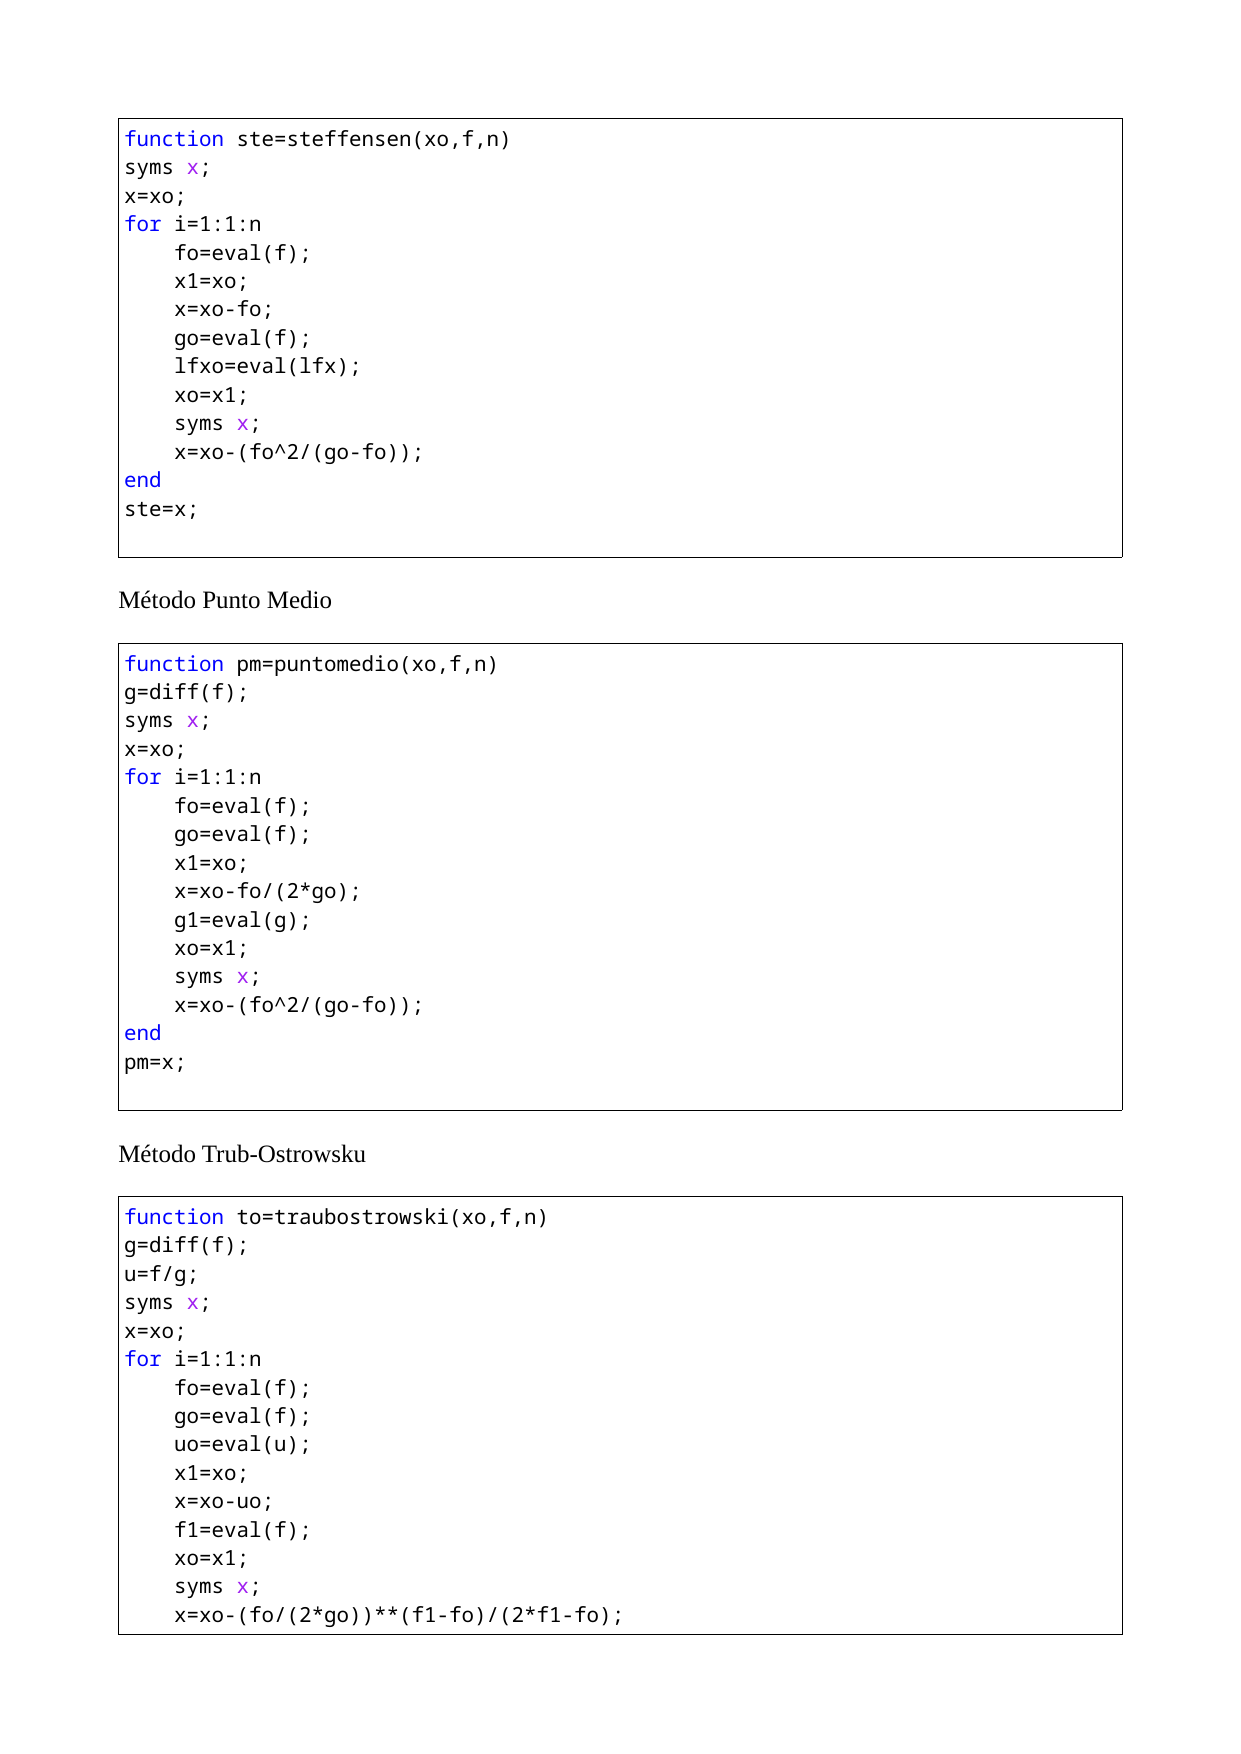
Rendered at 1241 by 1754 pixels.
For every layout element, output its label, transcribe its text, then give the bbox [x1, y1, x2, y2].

text Método Punto Medio [118, 585, 1122, 614]
table_header function ste=steffensen(xo,f,n) syms x; x=xo; for i=1:1:n fo=eval(f); x1=xo; x=xo-fo; go=eval(f); lfxo=eval(lfx); xo=x1; syms x; x=xo-(fo^2/(go-fo)); end ste=x; [119, 119, 1122, 557]
table_header function to=traubostrowski(xo,f,n) g=diff(f); u=f/g; syms x; x=xo; for i=1:1:n fo=eval(f); go=eval(f); uo=eval(u); x1=xo; x=xo-uo; f1=eval(f); xo=x1; syms x; x=xo-(fo/(2*go))**(f1-fo)/(2*f1-fo); [119, 1197, 1122, 1634]
text Método Trub-Ostrowsku [118, 1139, 1122, 1167]
table_header function pm=puntomedio(xo,f,n) g=diff(f); syms x; x=xo; for i=1:1:n fo=eval(f); go=eval(f); x1=xo; x=xo-fo/(2*go); g1=eval(g); xo=x1; syms x; x=xo-(fo^2/(go-fo)); end pm=x; [119, 644, 1122, 1110]
